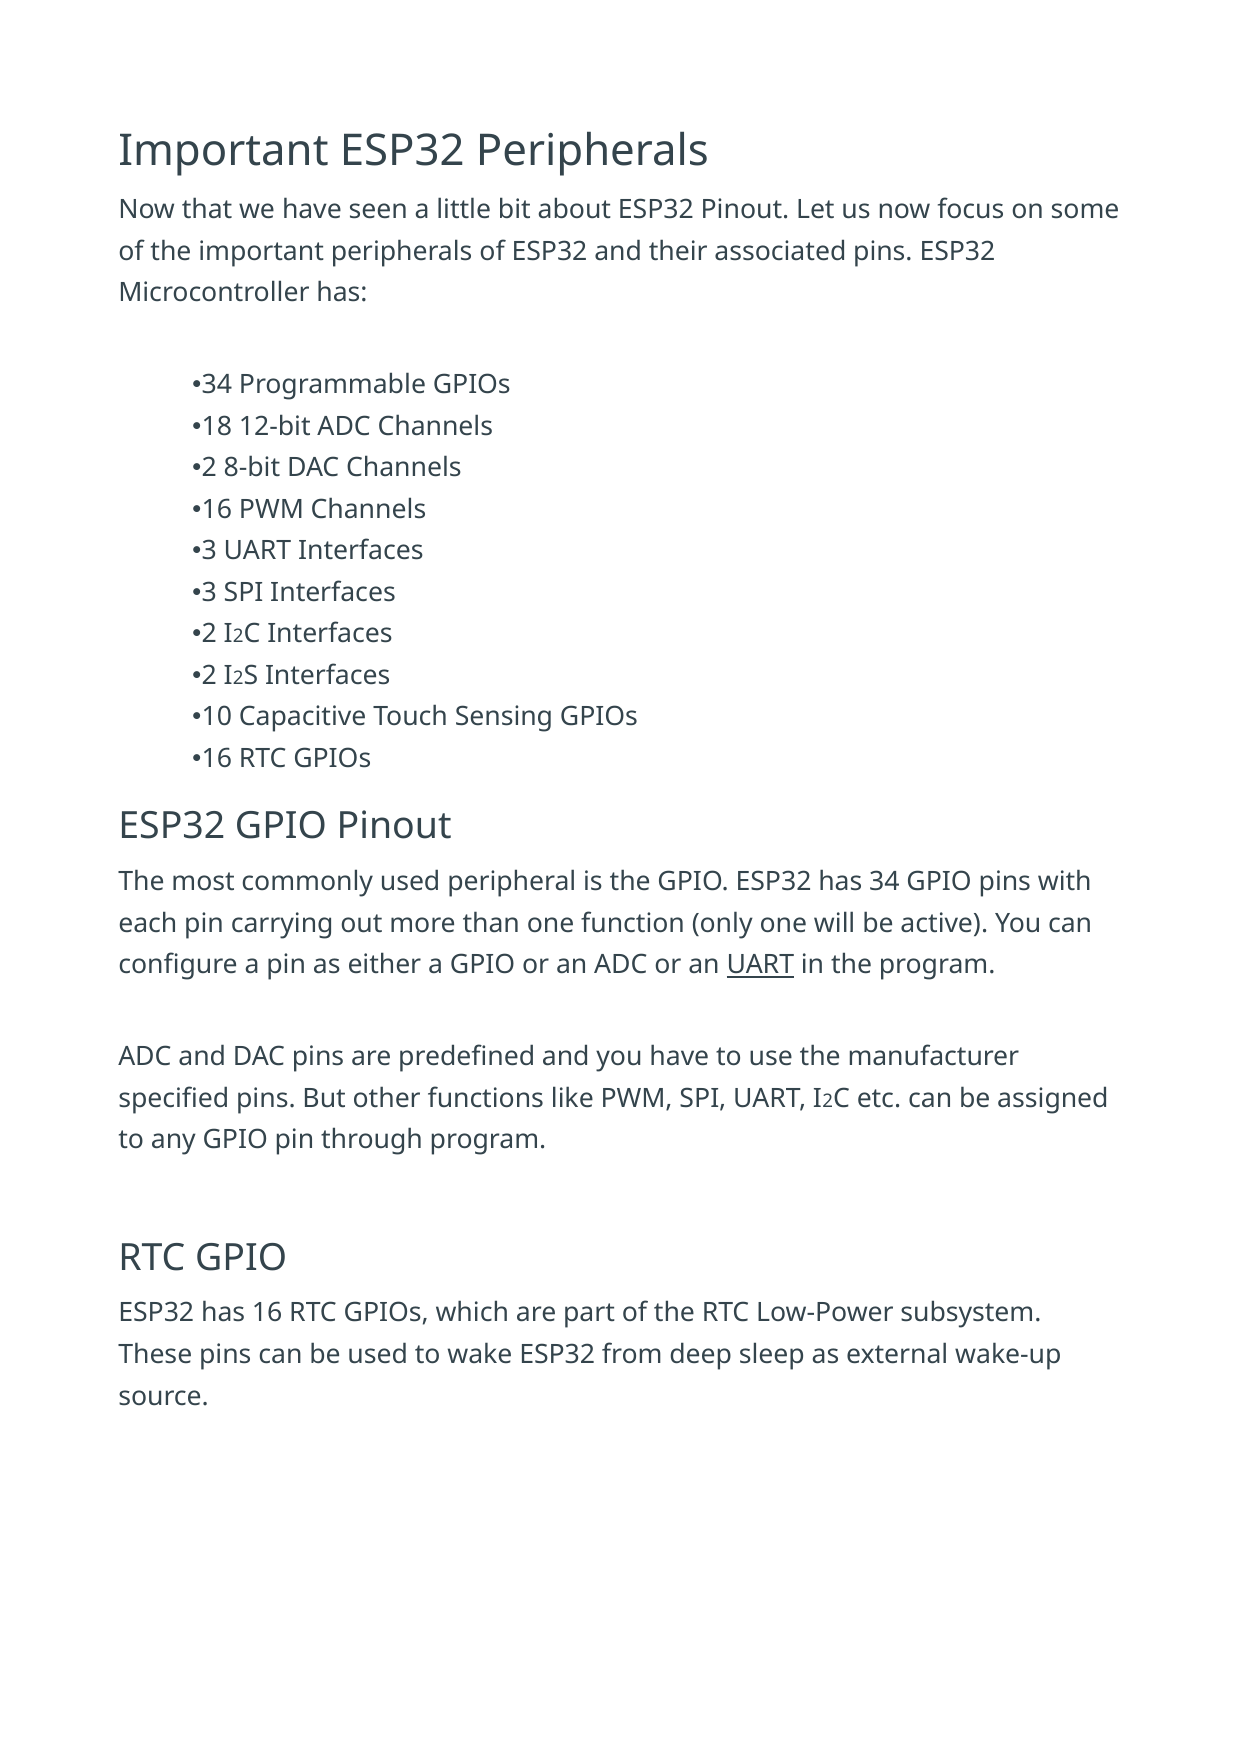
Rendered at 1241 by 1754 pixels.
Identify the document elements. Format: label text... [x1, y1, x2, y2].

subtitle RTC GPIO [118, 1226, 1122, 1281]
list 16 RTC GPIOs [118, 739, 1122, 775]
list 2 I2C Interfaces [118, 614, 1122, 650]
text The most commonly used peripheral is the GPIO. ESP32 has 34 GPIO pins with each pin carrying out more than one function (only one will be active). You can configure a pin as either a GPIO or an ADC or an UART in the program. [118, 862, 1122, 982]
list 3 SPI Interfaces [118, 573, 1122, 609]
list 10 Capacitive Touch Sensing GPIOs [118, 697, 1122, 733]
text Now that we have seen a little bit about ESP32 Pinout. Let us now focus on some of the important peripherals of ESP32 and their associated pins. ESP32 Microcontroller has: [118, 190, 1122, 309]
subtitle ESP32 GPIO Pinout [118, 795, 1122, 850]
list 16 PWM Channels [118, 489, 1122, 526]
list 34 Programmable GPIOs [118, 365, 1122, 401]
list 18 12-bit ADC Channels [118, 406, 1122, 443]
subtitle Important ESP32 Peripherals [118, 118, 1122, 178]
text ADC and DAC pins are predefined and you have to use the manufacturer specified pins. But other functions like PWM, SPI, UART, I2C etc. can be assigned to any GPIO pin through program. [118, 1037, 1122, 1156]
list 2 8-bit DAC Channels [118, 448, 1122, 484]
list 3 UART Interfaces [118, 531, 1122, 567]
list 2 I2S Interfaces [118, 656, 1122, 692]
text ESP32 has 16 RTC GPIOs, which are part of the RTC Low-Power subsystem. These pins can be used to wake ESP32 from deep sleep as external wake-up source. [118, 1293, 1122, 1413]
